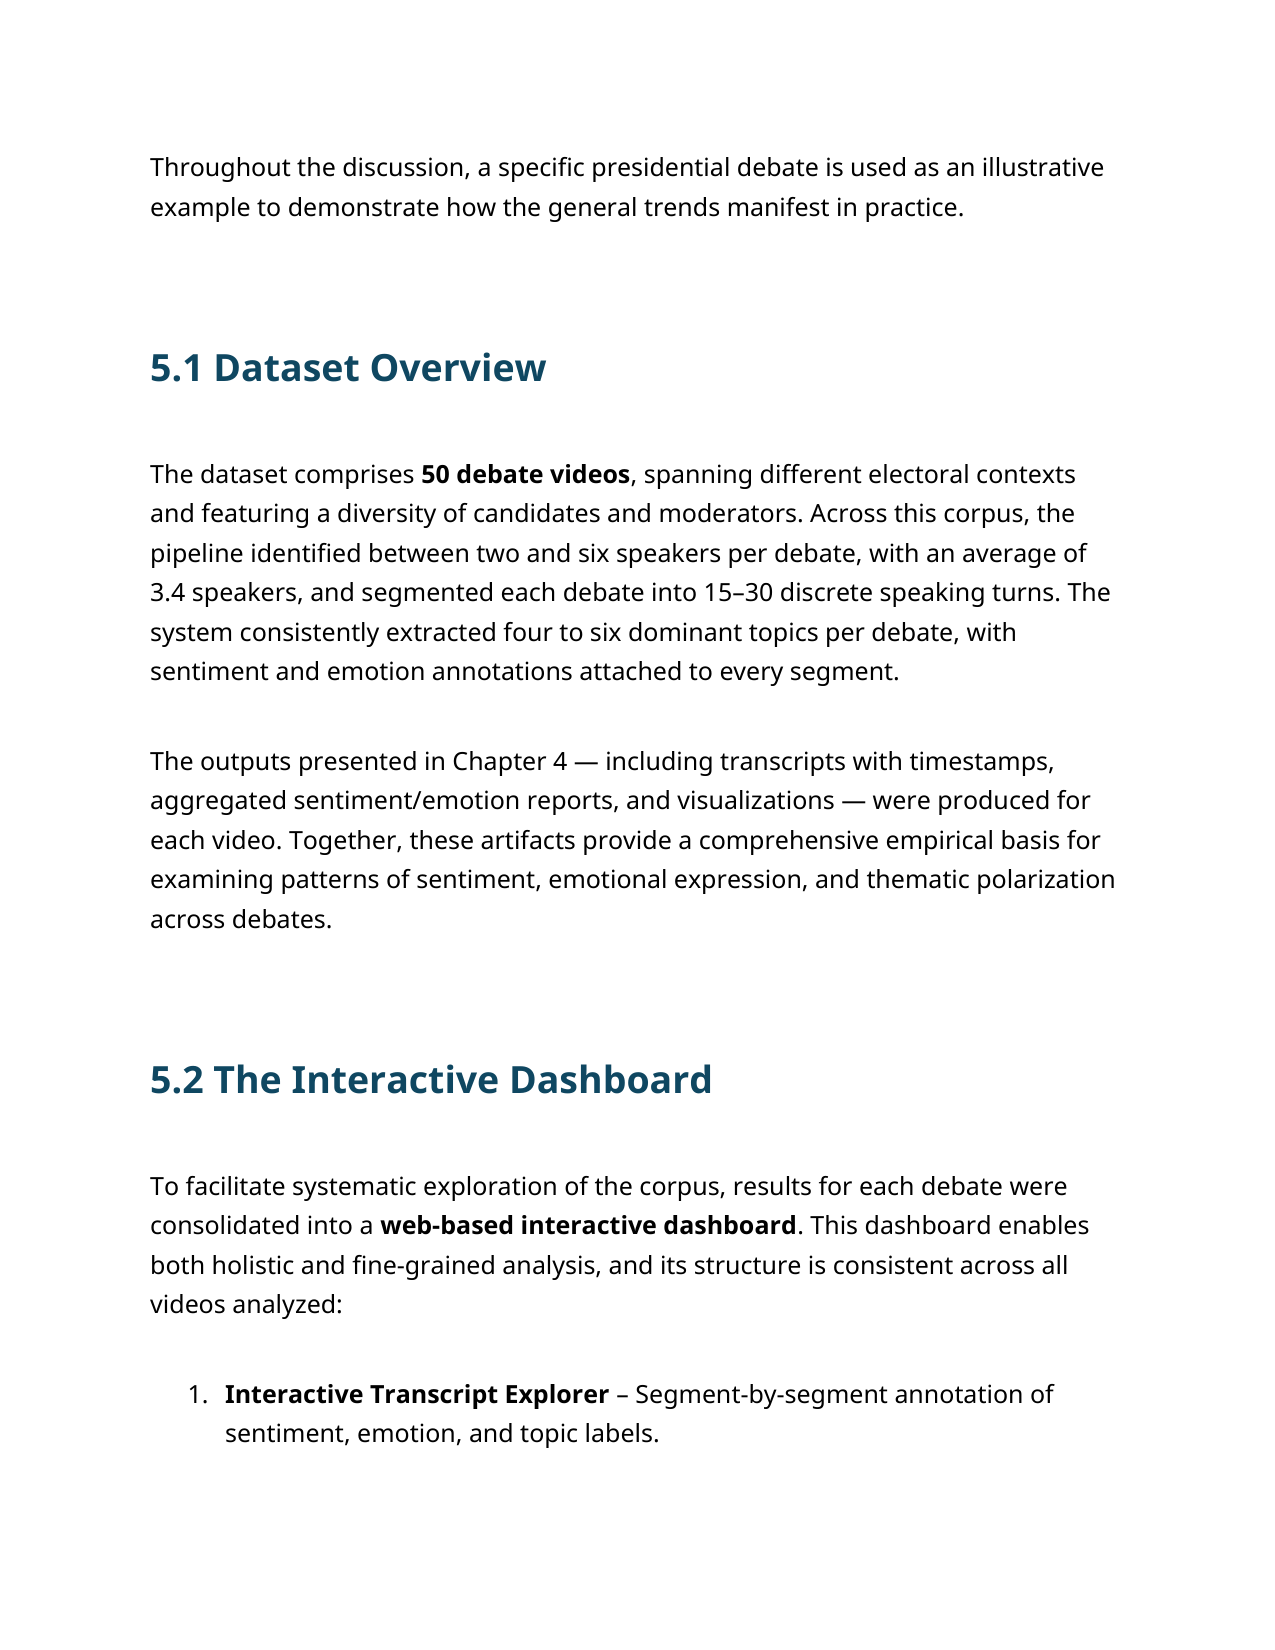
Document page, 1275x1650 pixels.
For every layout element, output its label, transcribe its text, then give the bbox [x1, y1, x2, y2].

text To facilitate systematic exploration of the corpus, results for each debate were consolidated into a web-based interactive dashboard. This dashboard enables both holistic and fine-grained analysis, and its structure is consistent across all videos analyzed: [150, 1168, 1125, 1321]
text Throughout the discussion, a specific presidential debate is used as an illustrative example to demonstrate how the general trends manifest in practice. [150, 150, 1125, 223]
subtitle 5.1 Dataset Overview [150, 341, 1125, 392]
subtitle 5.2 The Interactive Dashboard [150, 1053, 1125, 1104]
text The outputs presented in Chapter 4 — including transcripts with timestamps, aggregated sentiment/emotion reports, and visualizations — were produced for each video. Together, these artifacts provide a comprehensive empirical basis for examining patterns of sentiment, emotional expression, and thematic polarization across debates. [150, 743, 1125, 935]
text The dataset comprises 50 debate videos, spanning different electoral contexts and featuring a diversity of candidates and moderators. Across this corpus, the pipeline identified between two and six speakers per debate, with an average of 3.4 speakers, and segmented each debate into 15–30 discrete speaking turns. The system consistently extracted four to six dominant topics per debate, with sentiment and emotion annotations attached to every segment. [150, 457, 1125, 688]
list Interactive Transcript Explorer – Segment-by-segment annotation of sentiment, emotion, and topic labels. [187, 1376, 1125, 1450]
